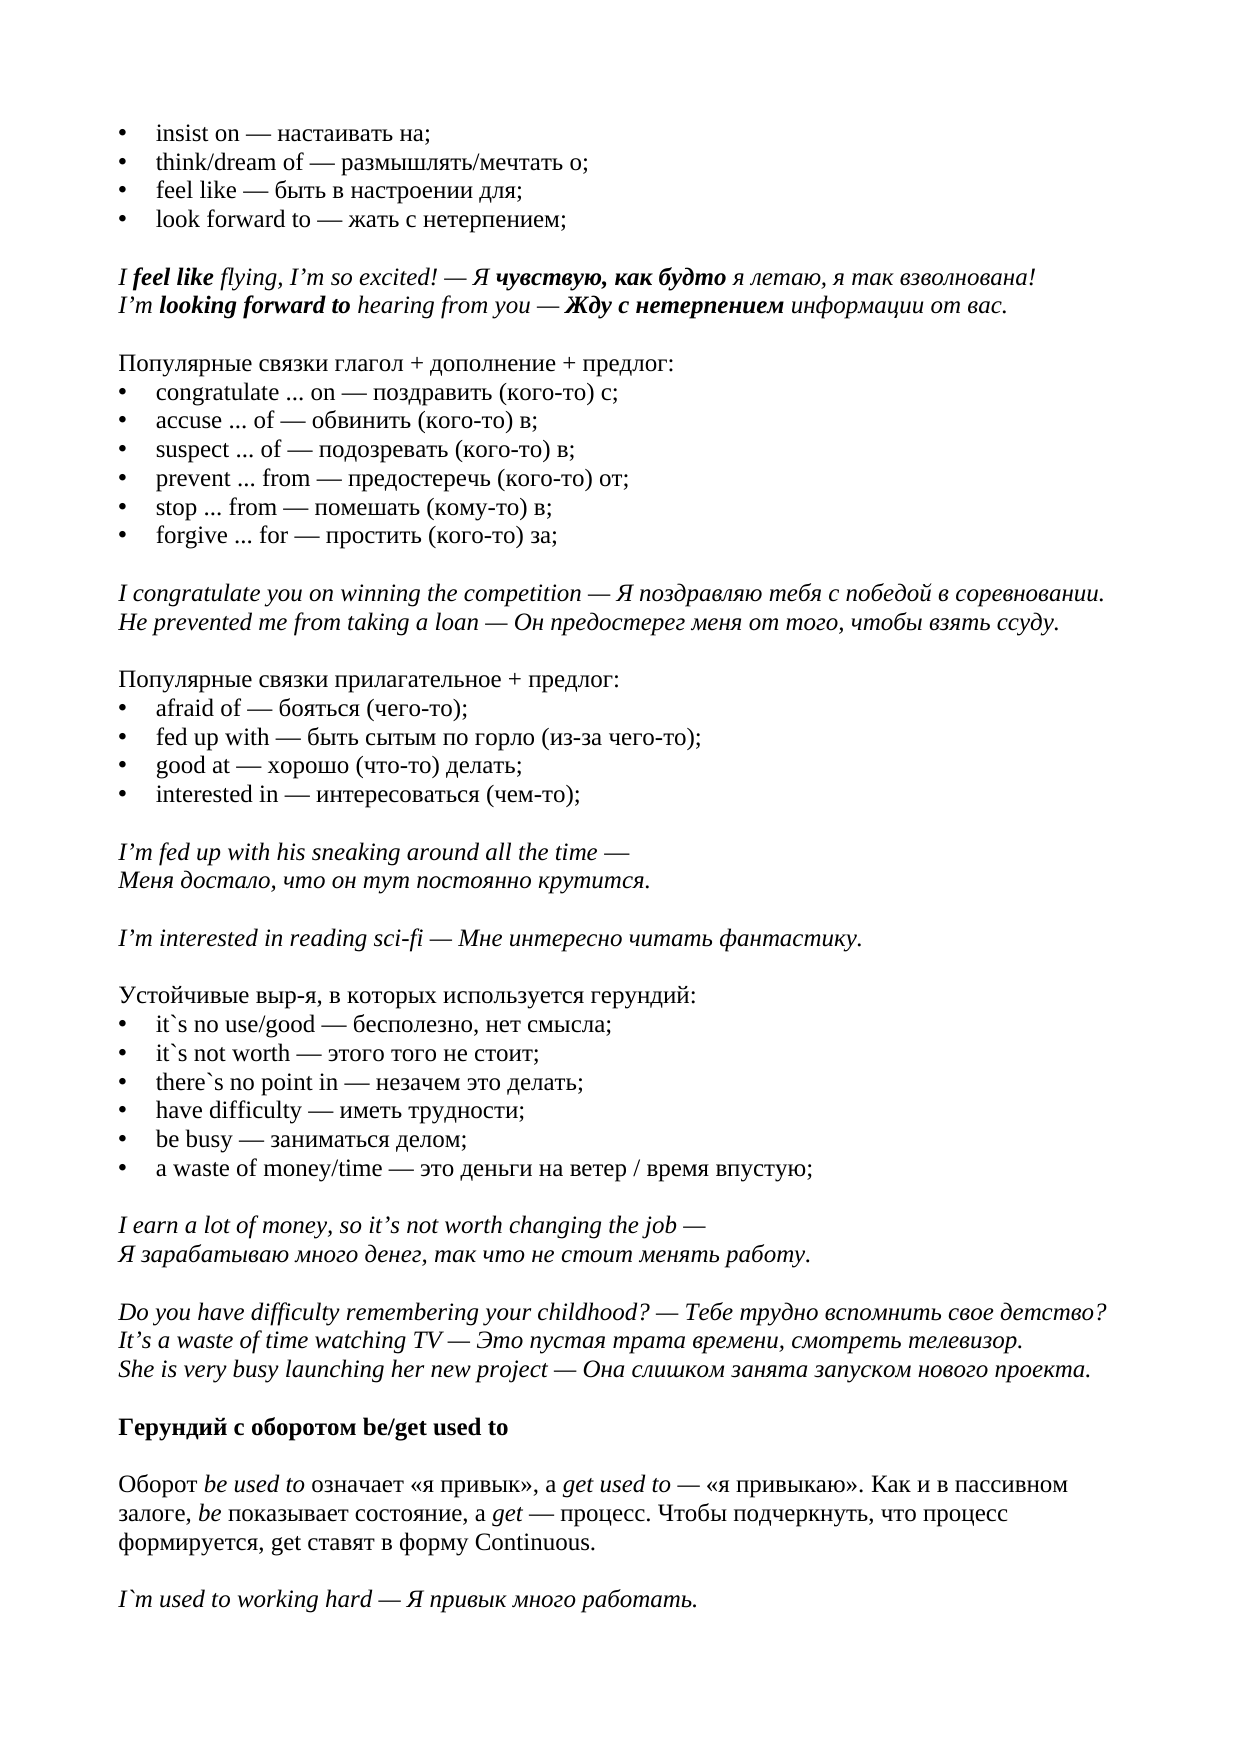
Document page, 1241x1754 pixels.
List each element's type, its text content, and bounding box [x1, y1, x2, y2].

text Устойчивые выр-я, в которых используется герундий: [118, 981, 1122, 1009]
text I’m interested in reading sci-fi — Мне интересно читать фантастику. [118, 923, 1122, 952]
text Я зарабатываю много денег, так что не стоит менять работу. [118, 1239, 1122, 1268]
list it`s not worth — этого того не стоит; [118, 1038, 1122, 1067]
text Меня достало, что он тут постоянно крутится. [118, 866, 1122, 894]
list have difficulty — иметь трудности; [118, 1096, 1122, 1124]
list forgive ... for — простить (кого-то) за; [118, 521, 1122, 549]
text I’m looking forward to hearing from you — Жду с нетерпением информации от вас. [118, 291, 1122, 319]
text I earn a lot of money, so it’s not worth changing the job — [118, 1211, 1122, 1239]
list afraid of — бояться (чего-то); [118, 693, 1122, 722]
list stop ... from — помешать (кому-то) в; [118, 492, 1122, 521]
text I’m fed up with his sneaking around all the time — [118, 837, 1122, 866]
list good at — хорошо (что-то) делать; [118, 751, 1122, 779]
text Оборот be used to означает «я привык», а get used to — «я привыкаю». Как и в пассивном залоге, be показывает состояние, а get — процесс. Чтобы подчеркнуть, что процесс формируется, get ставят в форму Continuous. [118, 1469, 1122, 1556]
list a waste of money/time — это деньги на ветер / время впустую; [118, 1153, 1122, 1182]
list look forward to — жать с нетерпением; [118, 204, 1122, 233]
text Герундий с оборотом be/get used to [118, 1412, 1122, 1441]
text Do you have difficulty remembering your childhood? — Тебе трудно вспомнить свое детство? [118, 1297, 1122, 1326]
list prevent ... from — предостеречь (кого-то) от; [118, 463, 1122, 492]
list interested in — интересоваться (чем-то); [118, 779, 1122, 808]
list insist on — настаивать на; [118, 118, 1122, 147]
list suspect ... of — подозревать (кого-то) в; [118, 434, 1122, 463]
list there`s no point in — незачем это делать; [118, 1067, 1122, 1096]
list accuse ... of — обвинить (кого-то) в; [118, 406, 1122, 434]
list think/dream of — размышлять/мечтать о; [118, 147, 1122, 176]
list congratulate ... on — поздравить (кого-то) с; [118, 377, 1122, 406]
text He prevented me from taking a loan — Он предостерег меня от того, чтобы взять ссуду. [118, 607, 1122, 636]
text Популярные связки прилагательное + предлог: [118, 664, 1122, 693]
text She is very busy launching her new project — Она слишком занята запуском нового проекта. [118, 1354, 1122, 1383]
text I congratulate you on winning the competition — Я поздравляю тебя с победой в соревновании. [118, 578, 1122, 607]
text I`m used to working hard — Я привык много работать. [118, 1584, 1122, 1613]
text Популярные связки глагол + дополнение + предлог: [118, 348, 1122, 377]
list feel like — быть в настроении для; [118, 176, 1122, 204]
list fed up with — быть сытым по горло (из-за чего-то); [118, 722, 1122, 751]
text I feel like flying, I’m so excited! — Я чувствую, как будто я летаю, я так взволнована! [118, 262, 1122, 291]
list be busy — заниматься делом; [118, 1124, 1122, 1153]
text It’s a waste of time watching TV — Это пустая трата времени, смотреть телевизор. [118, 1326, 1122, 1354]
list it`s no use/good — бесполезно, нет смысла; [118, 1009, 1122, 1038]
